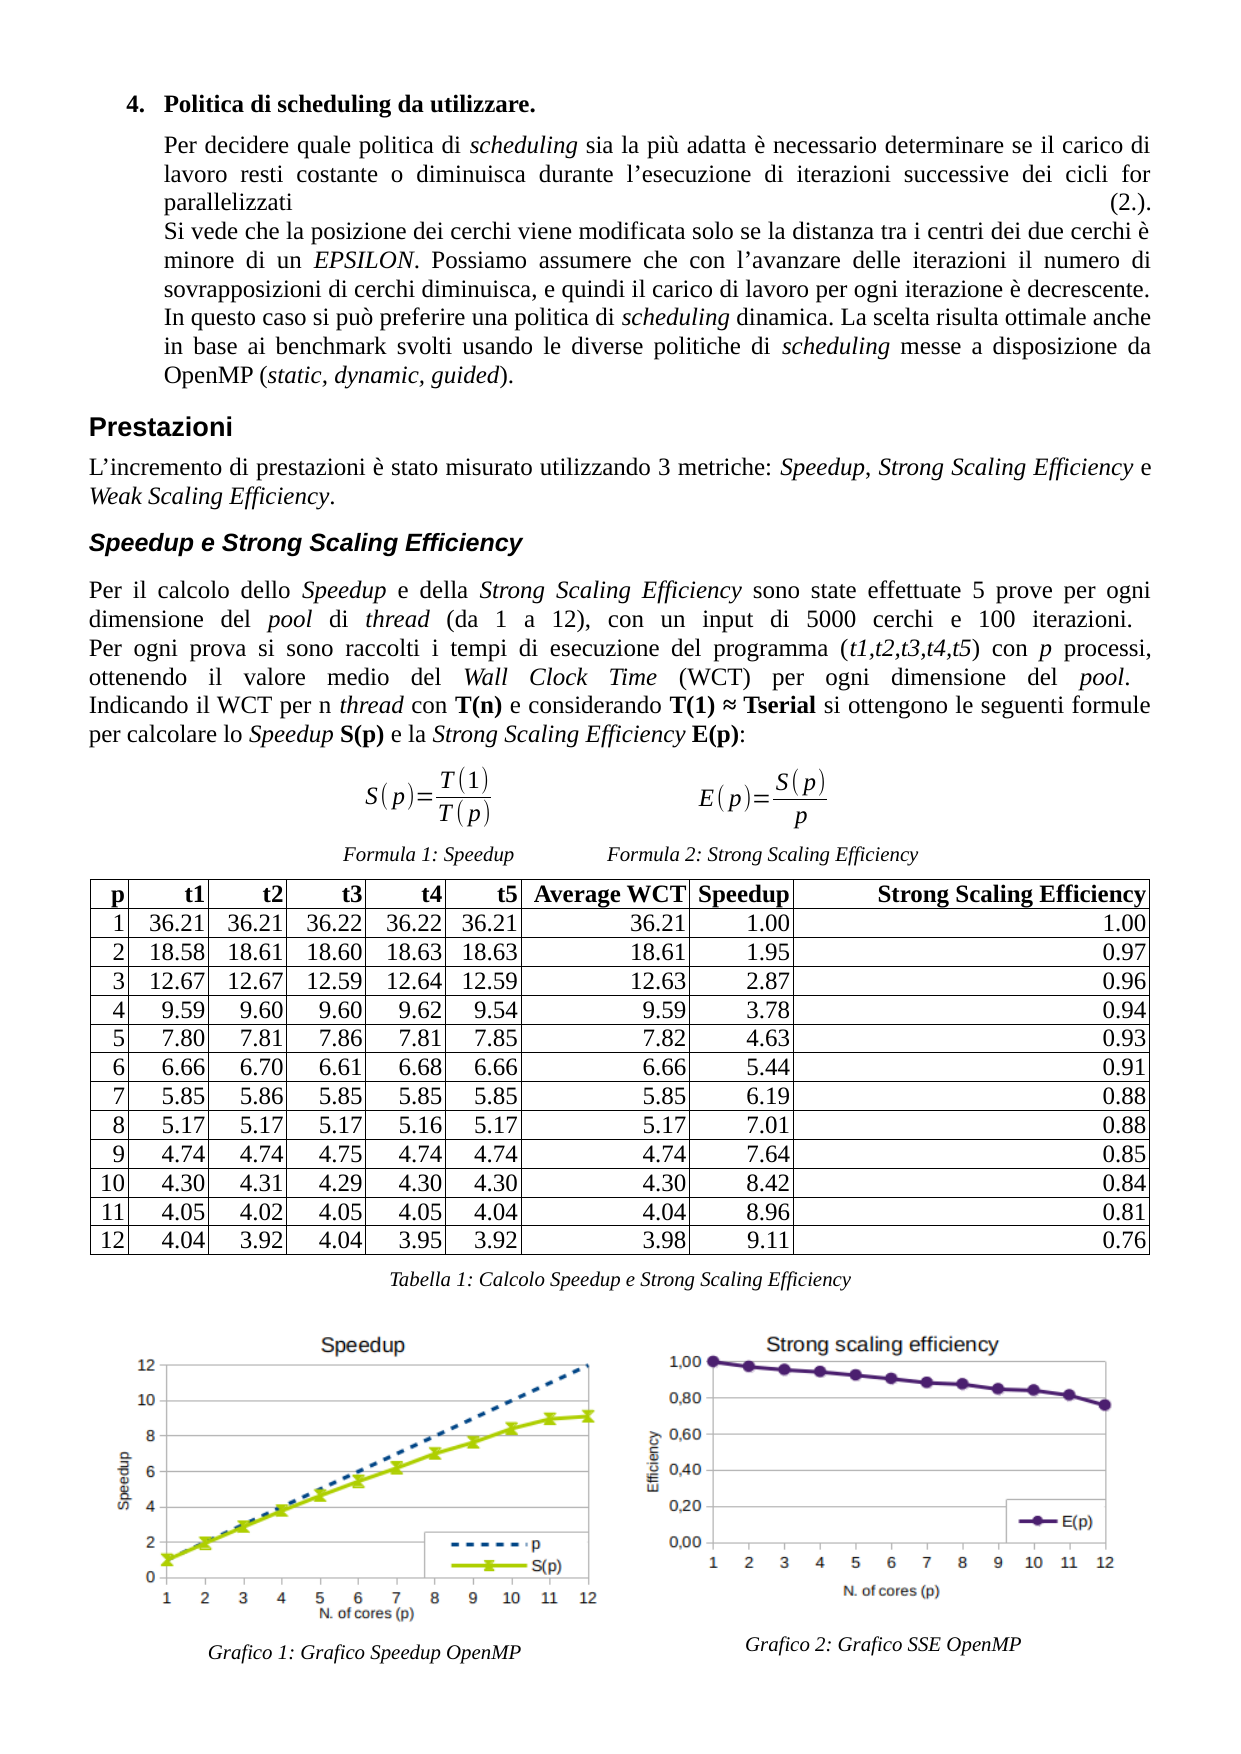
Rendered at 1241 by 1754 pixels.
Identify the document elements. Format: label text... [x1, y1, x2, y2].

table_header t3 [287, 880, 365, 908]
table_cell 18.61 [522, 938, 689, 966]
table_cell 7.85 [446, 1025, 521, 1052]
table_cell 4.02 [209, 1198, 286, 1225]
table_cell 8.96 [690, 1198, 793, 1225]
table_cell 5.16 [366, 1111, 445, 1139]
table_cell 6.70 [209, 1053, 286, 1081]
table_cell 2.87 [690, 967, 793, 994]
table_cell 0.96 [794, 967, 1149, 994]
table_cell 0.93 [794, 1025, 1149, 1052]
table_cell 5.85 [287, 1082, 365, 1110]
list Politica di scheduling da utilizzare. [126, 89, 1152, 117]
table_cell 7.82 [522, 1025, 689, 1052]
table_cell 1.95 [690, 938, 793, 966]
table_cell 18.58 [129, 938, 208, 966]
table_cell 18.63 [366, 938, 445, 966]
table_cell 7.64 [690, 1140, 793, 1168]
table_cell 12 [91, 1226, 128, 1254]
table_cell 9.60 [287, 996, 365, 1023]
table_cell 9.59 [522, 996, 689, 1023]
table_header t1 [129, 880, 208, 908]
table_cell 0.91 [794, 1053, 1149, 1081]
table_cell 6.66 [446, 1053, 521, 1081]
table_cell 7.81 [366, 1025, 445, 1052]
table_cell 4.74 [446, 1140, 521, 1168]
table_cell 9 [91, 1140, 128, 1168]
table_cell 4 [91, 996, 128, 1023]
table_cell 6.61 [287, 1053, 365, 1081]
table_header Speedup [690, 880, 793, 908]
table_cell 2 [91, 938, 128, 966]
table_cell 4.05 [287, 1198, 365, 1225]
table_cell 36.21 [209, 909, 286, 937]
table_cell 0.85 [794, 1140, 1149, 1168]
table_cell 5.17 [287, 1111, 365, 1139]
table_cell 9.60 [209, 996, 286, 1023]
table_cell 8.42 [690, 1169, 793, 1197]
subtitle Speedup e Strong Scaling Efficiency [88, 528, 1152, 557]
table_cell 4.30 [522, 1169, 689, 1197]
text Grafico 1: Grafico Speedup OpenMP [101, 1316, 627, 1664]
table_cell 12.64 [366, 967, 445, 994]
table_cell 4.04 [129, 1226, 208, 1254]
table_cell 4.74 [522, 1140, 689, 1168]
table_cell 5.85 [446, 1082, 521, 1110]
text Formula 1: Speedup [298, 779, 559, 866]
table_cell 3 [91, 967, 128, 994]
table_cell 4.74 [366, 1140, 445, 1168]
picture [112, 1316, 617, 1627]
table_cell 3.78 [690, 996, 793, 1023]
table_cell 3.95 [366, 1226, 445, 1254]
table_cell 12.59 [287, 967, 365, 994]
table_header t4 [366, 880, 445, 908]
list Per decidere quale politica di scheduling sia la più adatta è necessario determinare se il carico di lavoro resti costante o diminuisca durante l’esecuzione di iterazioni successive dei cicli for parallelizzati (2.). Si vede che la posizione dei cerchi viene modificata solo se la distanza tra i centri dei due cerchi è minore di un EPSILON. Possiamo assumere che con l’avanzare delle iterazioni il numero di sovrapposizioni di cerchi diminuisca, e quindi il carico di lavoro per ogni iterazione è decrescente. In questo caso si può preferire una politica di scheduling dinamica. La scelta risulta ottimale anche in base ai benchmark svolti usando le diverse politiche di scheduling messe a disposizione da OpenMP (static, dynamic, guided). [126, 130, 1152, 389]
table_header t5 [446, 880, 521, 908]
table_header t2 [209, 880, 286, 908]
table_cell 0.76 [794, 1226, 1149, 1254]
table_cell 3.92 [446, 1226, 521, 1254]
table_cell 5.85 [366, 1082, 445, 1110]
table_cell 4.30 [129, 1169, 208, 1197]
table_cell 10 [91, 1169, 128, 1197]
table_cell 8 [91, 1111, 128, 1139]
table_cell 0.81 [794, 1198, 1149, 1225]
table_cell 5.17 [446, 1111, 521, 1139]
table_cell 4.29 [287, 1169, 365, 1197]
table_cell 5 [91, 1025, 128, 1052]
table_cell 4.75 [287, 1140, 365, 1168]
table_cell 7.01 [690, 1111, 793, 1139]
table_cell 18.61 [209, 938, 286, 966]
table_cell 4.30 [366, 1169, 445, 1197]
table_cell 1.00 [690, 909, 793, 937]
table_header Strong Scaling Efficiency [794, 880, 1149, 908]
table_cell 4.63 [690, 1025, 793, 1052]
table_cell 18.60 [287, 938, 365, 966]
text Tabella 1: Calcolo Speedup e Strong Scaling Efficiency [88, 1267, 1152, 1291]
table_cell 6 [91, 1053, 128, 1081]
table_cell 6.66 [522, 1053, 689, 1081]
table_cell 36.22 [287, 909, 365, 937]
table_cell 36.22 [366, 909, 445, 937]
table_header p [91, 880, 128, 908]
table_cell 4.74 [129, 1140, 208, 1168]
table_cell 0.88 [794, 1111, 1149, 1139]
table_cell 36.21 [522, 909, 689, 937]
table_cell 3.98 [522, 1226, 689, 1254]
table_cell 0.84 [794, 1169, 1149, 1197]
table_cell 12.63 [522, 967, 689, 994]
text L’incremento di prestazioni è stato misurato utilizzando 3 metriche: Speedup, Strong Scaling Efficiency e Weak Scaling Efficiency. [88, 452, 1152, 510]
table_cell 4.04 [446, 1198, 521, 1225]
table_cell 0.88 [794, 1082, 1149, 1110]
table_cell 6.66 [129, 1053, 208, 1081]
table_cell 9.59 [129, 996, 208, 1023]
table_cell 5.17 [129, 1111, 208, 1139]
table_cell 4.04 [287, 1226, 365, 1254]
table_cell 12.59 [446, 967, 521, 994]
table_cell 36.21 [129, 909, 208, 937]
table_cell 6.68 [366, 1053, 445, 1081]
table_cell 7.81 [209, 1025, 286, 1052]
table_cell 9.11 [690, 1226, 793, 1254]
table_cell 7.80 [129, 1025, 208, 1052]
table_cell 5.17 [209, 1111, 286, 1139]
table_cell 4.74 [209, 1140, 286, 1168]
table_cell 12.67 [129, 967, 208, 994]
table_cell 0.94 [794, 996, 1149, 1023]
table_cell 18.63 [446, 938, 521, 966]
table_cell 12.67 [209, 967, 286, 994]
text Per il calcolo dello Speedup e della Strong Scaling Efficiency sono state effettuate 5 prove per ogni dimensione del pool di thread (da 1 a 12), con un input di 5000 cerchi e 100 iterazioni. Per ogni prova si sono raccolti i tempi di esecuzione del programma (t1,t2,t3,t4,t5) con p processi, ottenendo il valore medio del Wall Clock Time (WCT) per ogni dimensione del pool. Indicando il WCT per n thread con T(n) e considerando T(1) ≈ Tserial si ottengono le seguenti formule per calcolare lo Speedup S(p) e la Strong Scaling Efficiency E(p): [88, 575, 1152, 748]
table_cell 4.05 [129, 1198, 208, 1225]
table_cell 7.86 [287, 1025, 365, 1052]
table_cell 4.31 [209, 1169, 286, 1197]
text Formula 2: Strong Scaling Efficiency [583, 780, 942, 866]
picture [640, 1316, 1127, 1620]
table_cell 5.86 [209, 1082, 286, 1110]
table_cell 5.85 [129, 1082, 208, 1110]
table_cell 4.05 [366, 1198, 445, 1225]
subtitle Prestazioni [88, 411, 1152, 443]
table_cell 11 [91, 1198, 128, 1225]
table_cell 36.21 [446, 909, 521, 937]
table_cell 3.92 [209, 1226, 286, 1254]
table_cell 5.44 [690, 1053, 793, 1081]
table_header Average WCT [522, 880, 689, 908]
table_cell 4.30 [446, 1169, 521, 1197]
table_cell 1 [91, 909, 128, 937]
table_cell 6.19 [690, 1082, 793, 1110]
table_cell 7 [91, 1082, 128, 1110]
table_cell 0.97 [794, 938, 1149, 966]
table_cell 5.85 [522, 1082, 689, 1110]
text Grafico 2: Grafico SSE OpenMP [627, 1316, 1139, 1656]
table_cell 1.00 [794, 909, 1149, 937]
table_cell 9.62 [366, 996, 445, 1023]
table_cell 4.04 [522, 1198, 689, 1225]
table_cell 5.17 [522, 1111, 689, 1139]
table_cell 9.54 [446, 996, 521, 1023]
